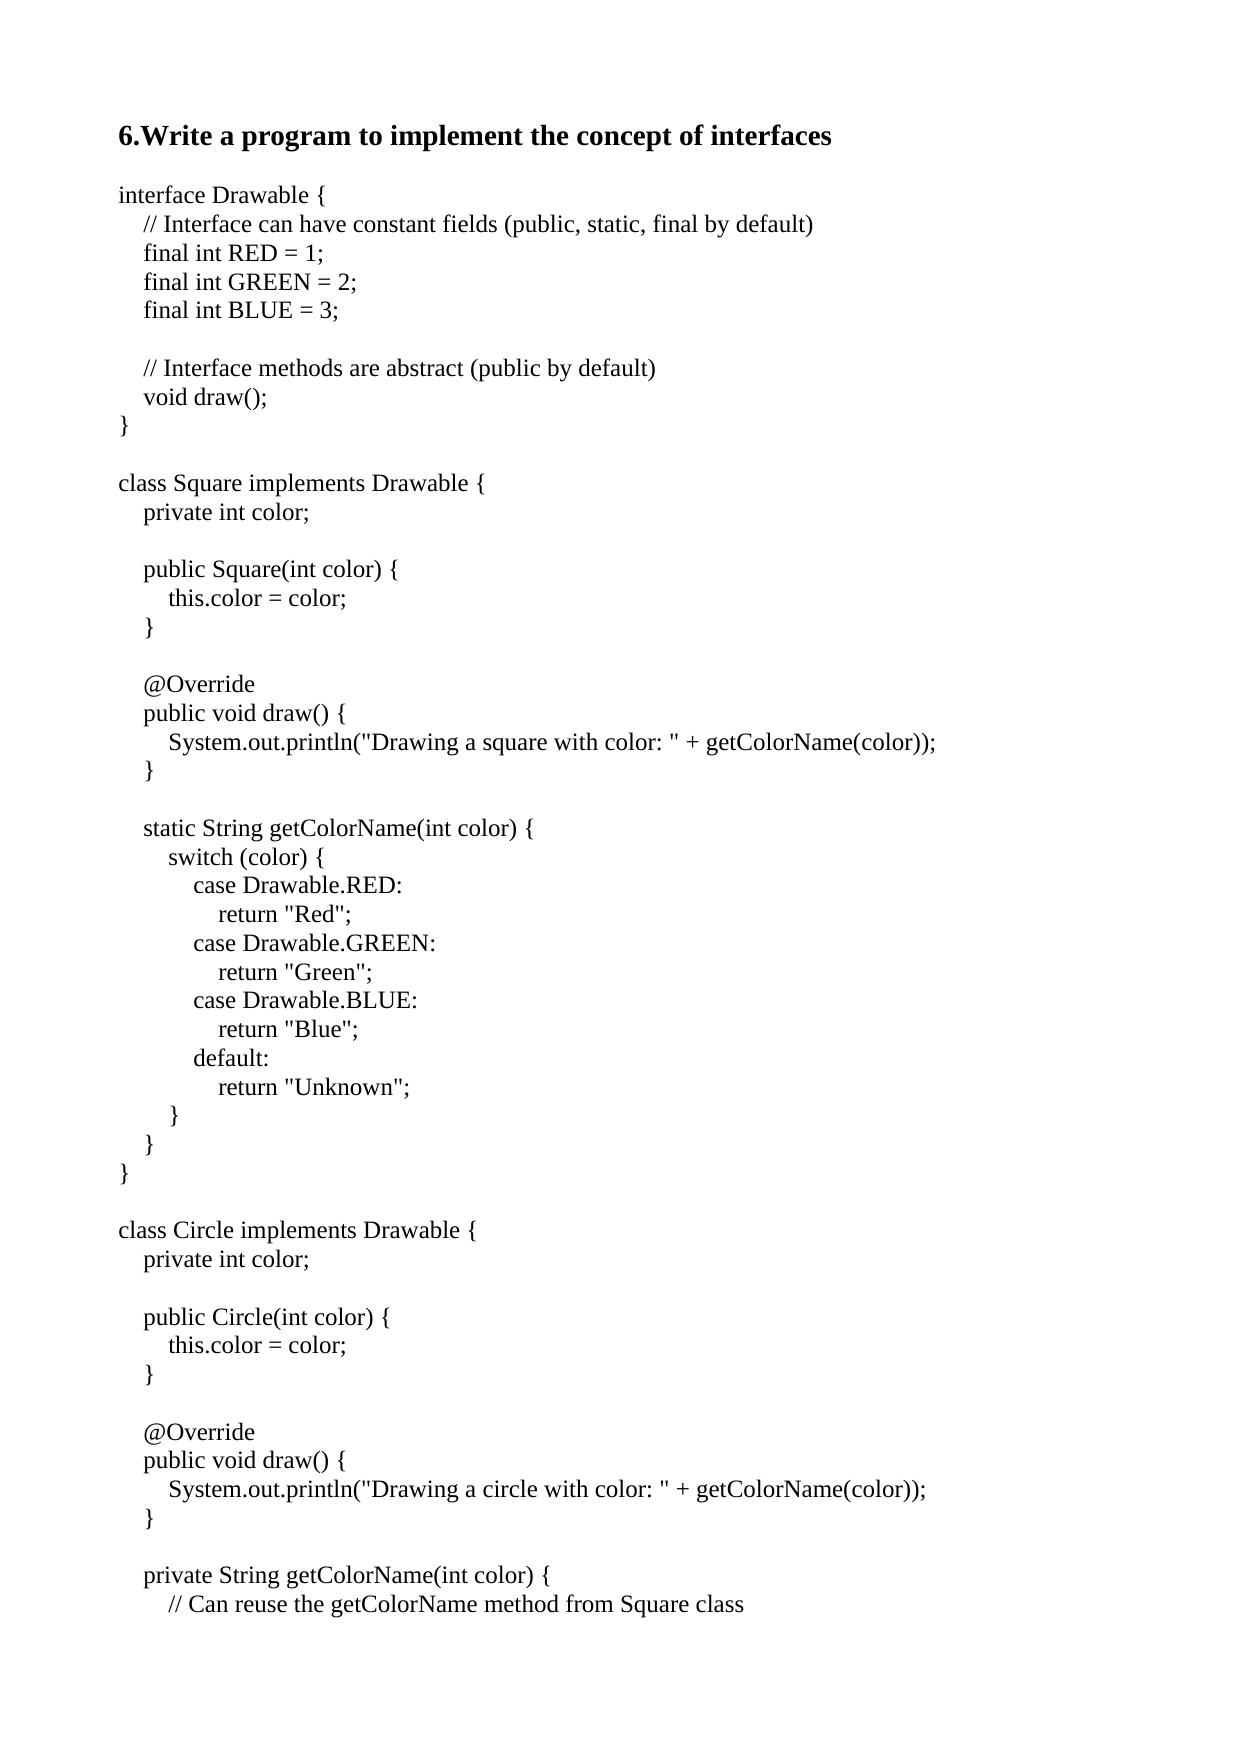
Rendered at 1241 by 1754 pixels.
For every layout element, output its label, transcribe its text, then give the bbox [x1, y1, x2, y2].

text interface Drawable { // Interface can have constant fields (public, static, final by default) final int RED = 1; final int GREEN = 2; final int BLUE = 3; // Interface methods are abstract (public by default) void draw(); } class Square implements Drawable { private int color; public Square(int color) { this.color = color; } @Override public void draw() { System.out.println("Drawing a square with color: " + getColorName(color)); } static String getColorName(int color) { switch (color) { case Drawable.RED: return "Red"; case Drawable.GREEN: return "Green"; case Drawable.BLUE: return "Blue"; default: return "Unknown"; } } } class Circle implements Drawable { private int color; public Circle(int color) { this.color = color; } @Override public void draw() { System.out.println("Drawing a circle with color: " + getColorName(color)); } private String getColorName(int color) { // Can reuse the getColorName method from Square class [118, 180, 1122, 1618]
text 6.Write a program to implement the concept of interfaces [118, 118, 1122, 152]
